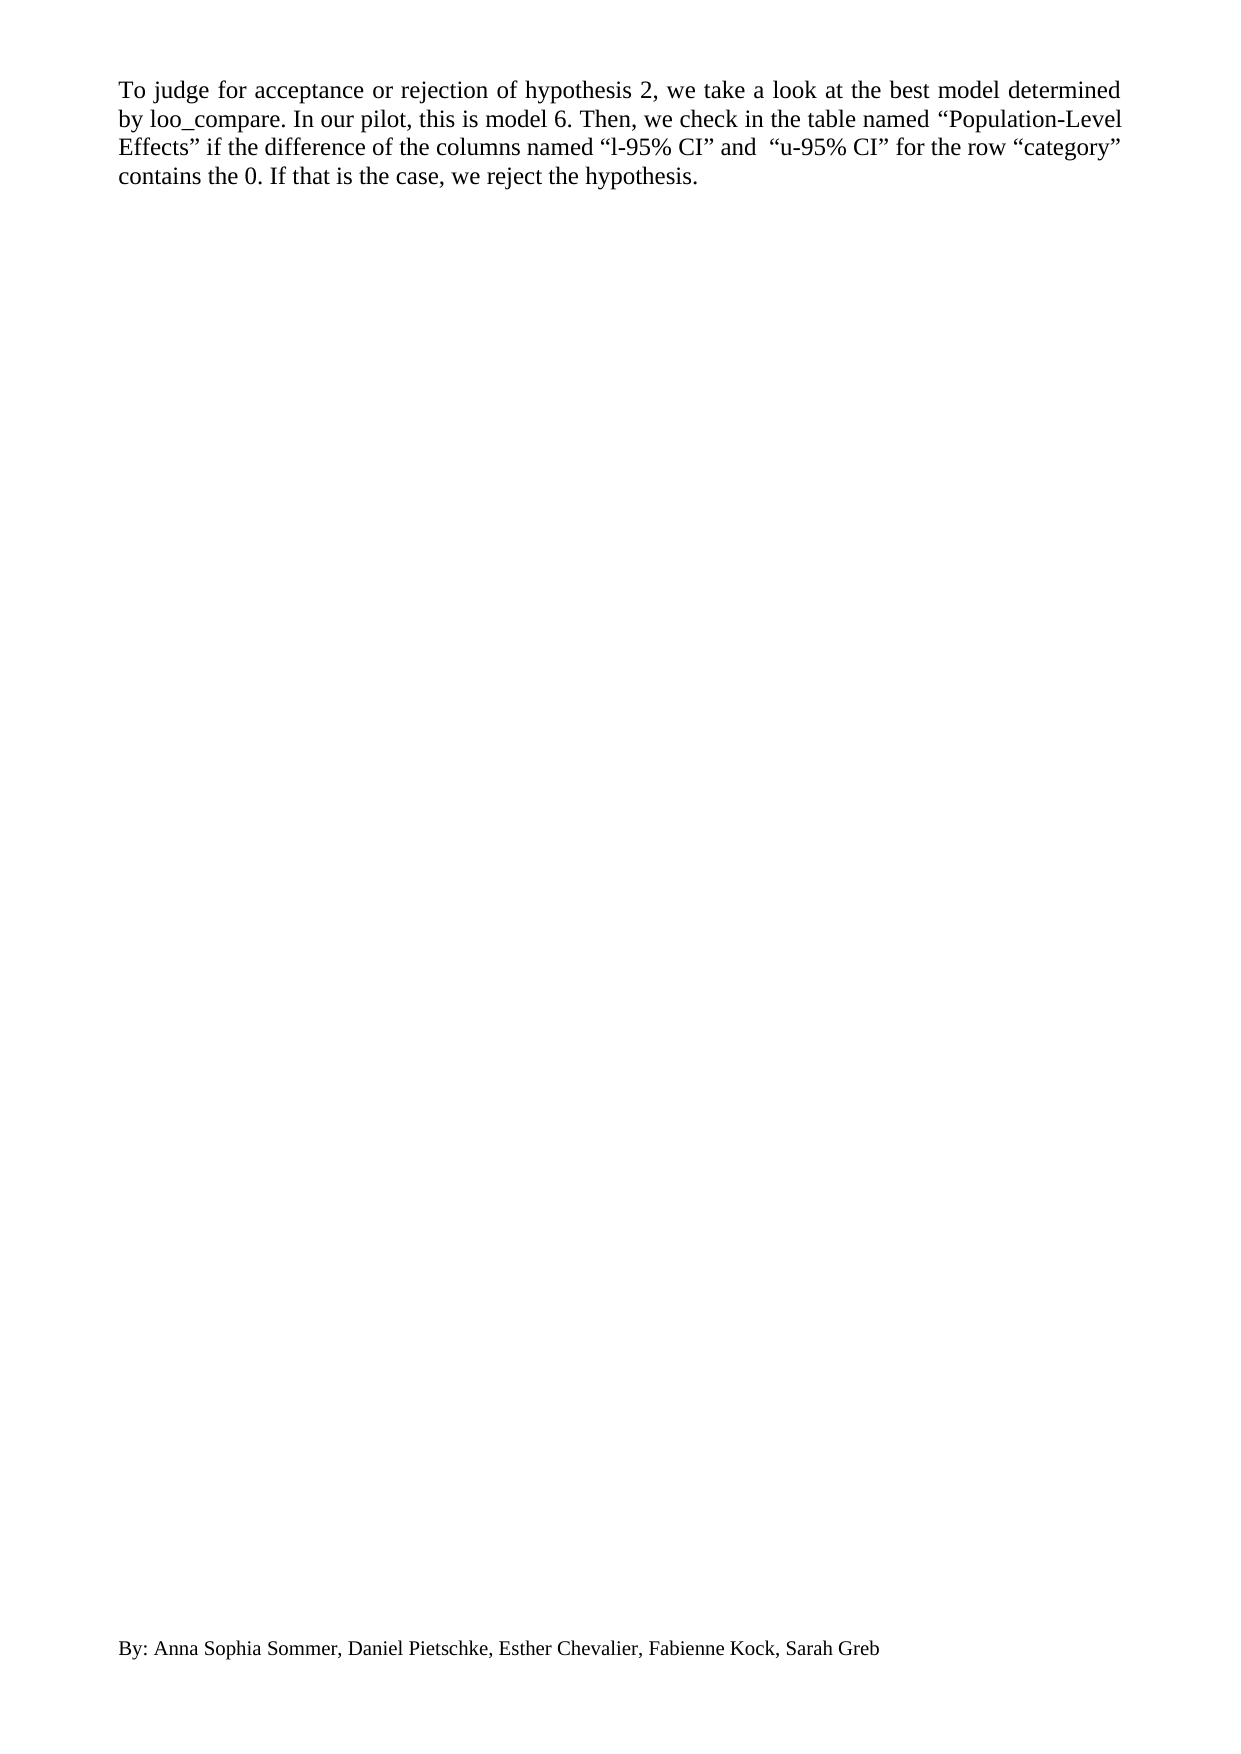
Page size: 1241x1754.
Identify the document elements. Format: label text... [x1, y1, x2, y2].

text To judge for acceptance or rejection of hypothesis 2, we take a look at the best model determined by loo_compare. In our pilot, this is model 6. Then, we check in the table named “Population-Level Effects” if the difference of the columns named “l-95% CI” and “u-95% CI” for the row “category” contains the 0. If that is the case, we reject the hypothesis. [118, 75, 1122, 190]
